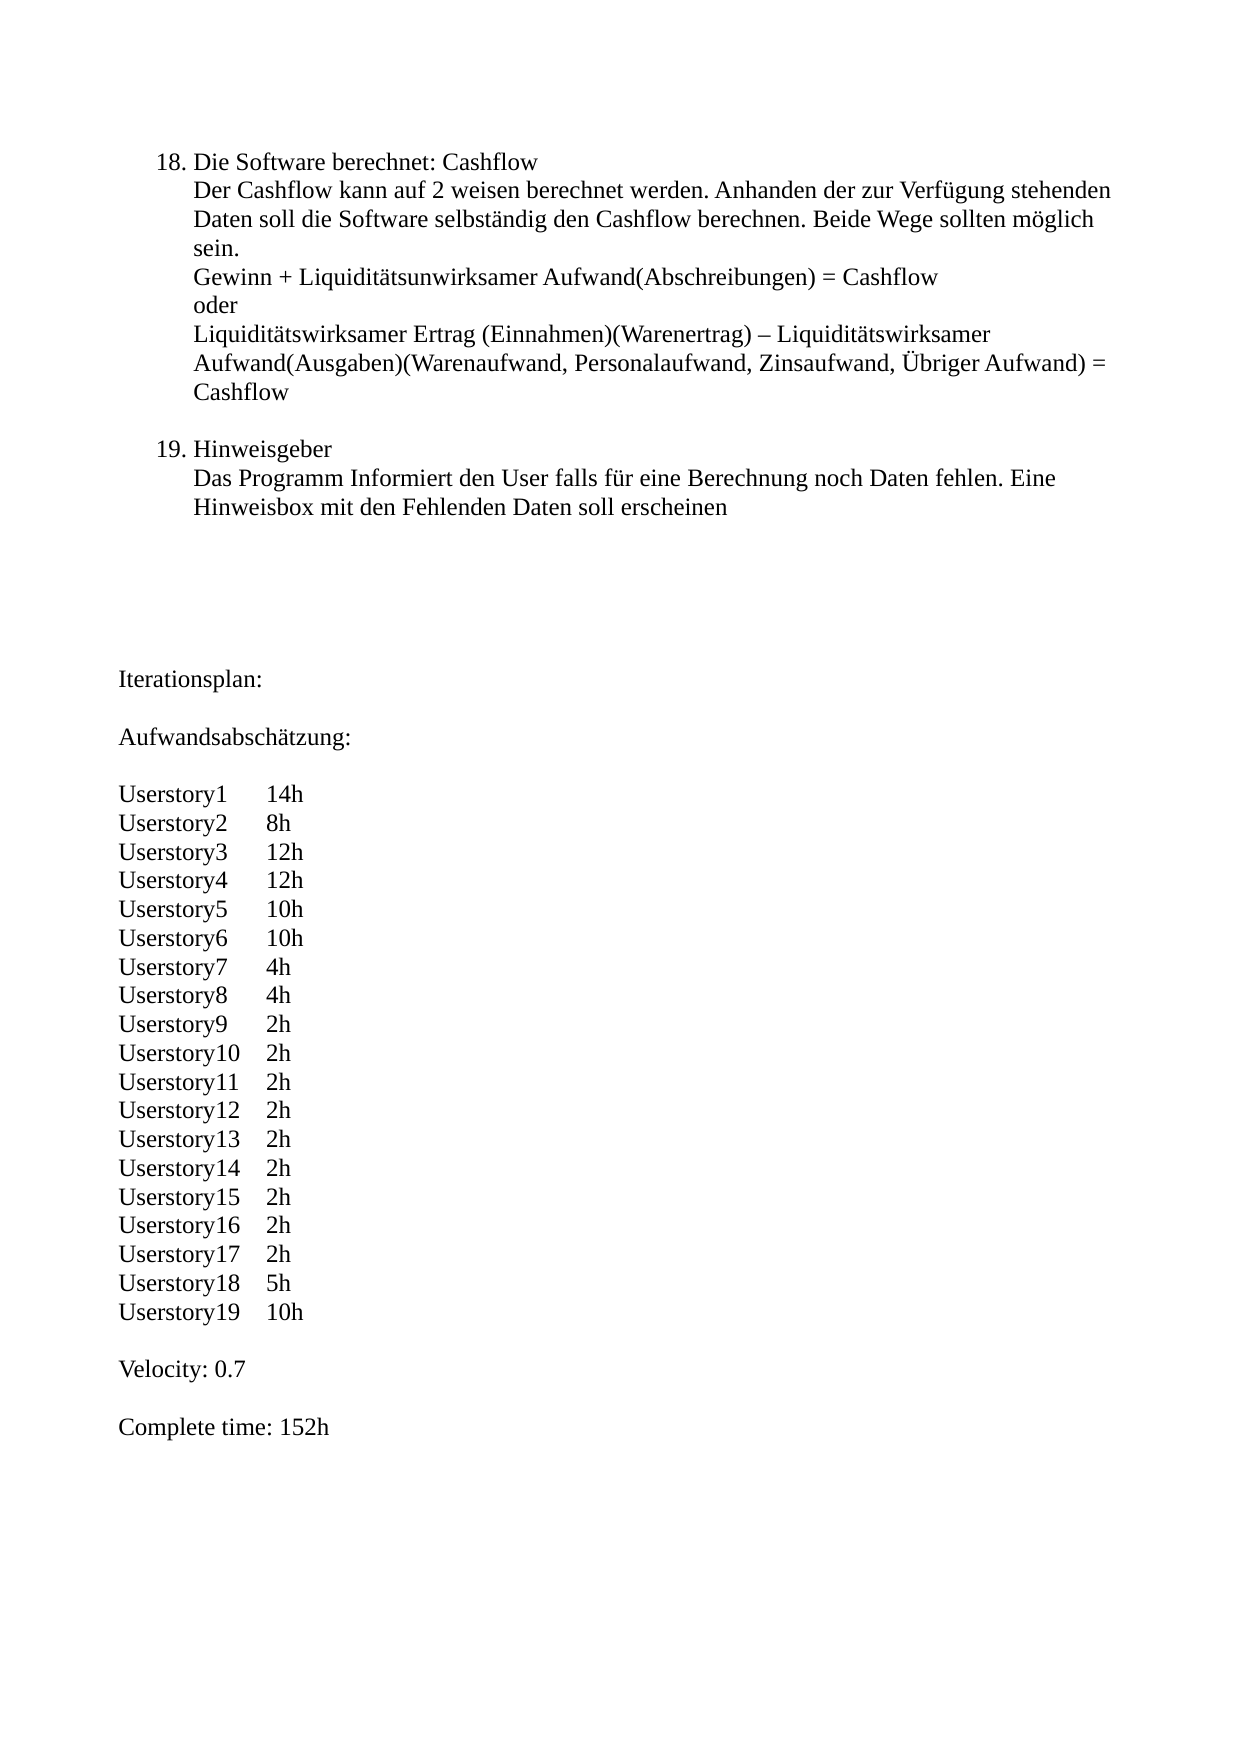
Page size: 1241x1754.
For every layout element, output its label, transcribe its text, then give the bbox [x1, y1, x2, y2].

text Userstory17 2h [118, 1239, 1122, 1268]
text Userstory1 14h [118, 779, 1122, 808]
list Das Programm Informiert den User falls für eine Berechnung noch Daten fehlen. Eine Hinweisbox mit den Fehlenden Daten soll erscheinen [156, 463, 1122, 521]
list Der Cashflow kann auf 2 weisen berechnet werden. Anhanden der zur Verfügung stehenden Daten soll die Software selbständig den Cashflow berechnen. Beide Wege sollten möglich sein. [156, 176, 1122, 262]
text Userstory16 2h [118, 1211, 1122, 1239]
list Hinweisgeber [156, 434, 1122, 463]
text Userstory15 2h [118, 1182, 1122, 1211]
text Userstory2 8h [118, 808, 1122, 837]
text Userstory12 2h [118, 1096, 1122, 1124]
text Userstory8 4h [118, 981, 1122, 1009]
text Userstory10 2h [118, 1038, 1122, 1067]
text Userstory4 12h [118, 866, 1122, 894]
text Userstory14 2h [118, 1153, 1122, 1182]
text Velocity: 0.7 [118, 1354, 1122, 1383]
list oder [156, 291, 1122, 319]
text Iterationsplan: [118, 664, 1122, 693]
text Userstory13 2h [118, 1124, 1122, 1153]
text Complete time: 152h [118, 1412, 1122, 1441]
text Userstory7 4h [118, 952, 1122, 981]
text Aufwandsabschätzung: [118, 722, 1122, 751]
list Die Software berechnet: Cashflow [156, 147, 1122, 176]
text Userstory5 10h [118, 894, 1122, 923]
list Liquiditätswirksamer Ertrag (Einnahmen)(Warenertrag) – Liquiditätswirksamer Aufwand(Ausgaben)(Warenaufwand, Personalaufwand, Zinsaufwand, Übriger Aufwand) = Cashflow [156, 319, 1122, 406]
text Userstory18 5h [118, 1268, 1122, 1297]
text Userstory19 10h [118, 1297, 1122, 1326]
list Gewinn + Liquiditätsunwirksamer Aufwand(Abschreibungen) = Cashflow [156, 262, 1122, 291]
text Userstory6 10h [118, 923, 1122, 952]
text Userstory9 2h [118, 1009, 1122, 1038]
text Userstory11 2h [118, 1067, 1122, 1096]
text Userstory3 12h [118, 837, 1122, 866]
